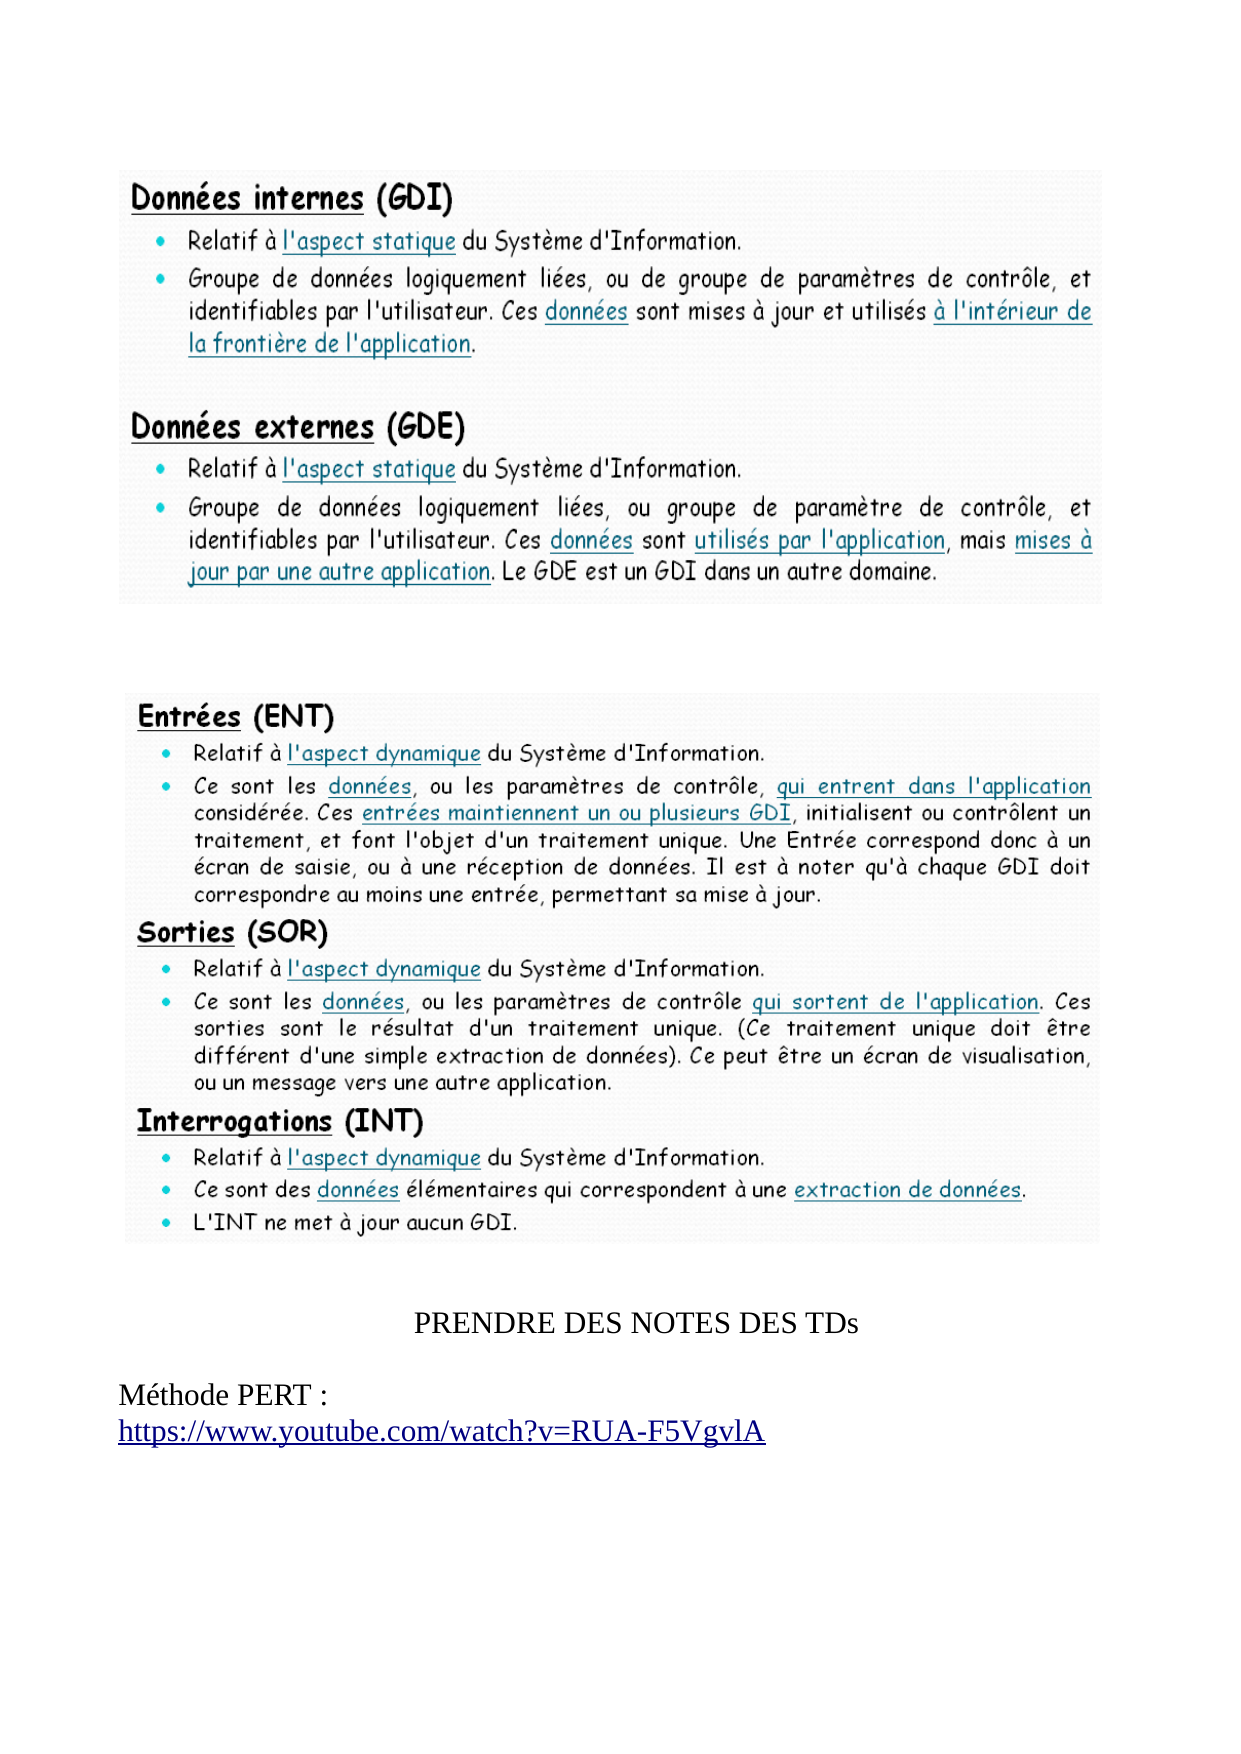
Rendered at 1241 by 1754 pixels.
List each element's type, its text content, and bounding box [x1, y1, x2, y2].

picture [125, 693, 1100, 1244]
text Méthode PERT : [118, 1376, 1122, 1412]
picture [119, 170, 1102, 604]
text https://www.youtube.com/watch?v=RUA-F5VgvlA [118, 1412, 1122, 1448]
text PRENDRE DES NOTES DES TDs [118, 1304, 1122, 1340]
